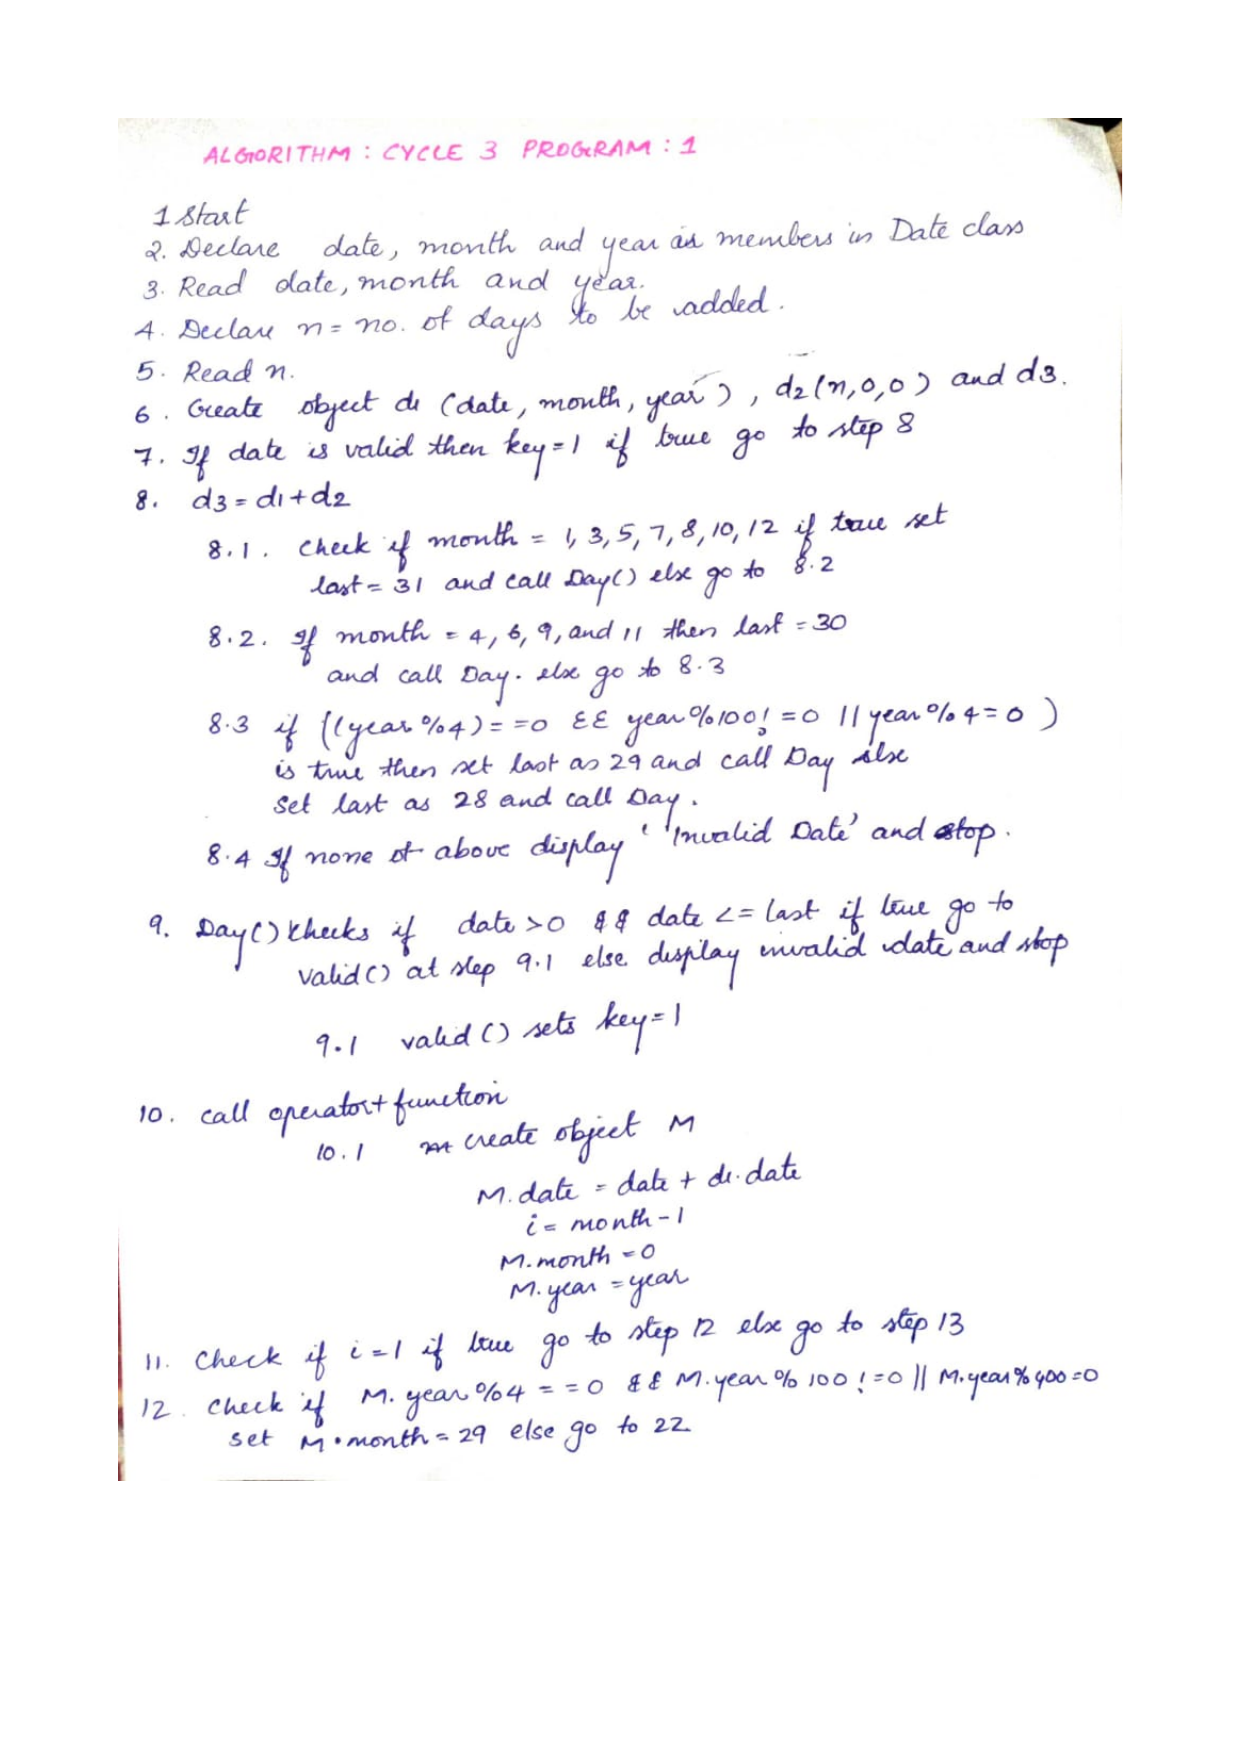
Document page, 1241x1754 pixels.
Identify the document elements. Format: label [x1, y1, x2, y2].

picture [118, 118, 1123, 1481]
